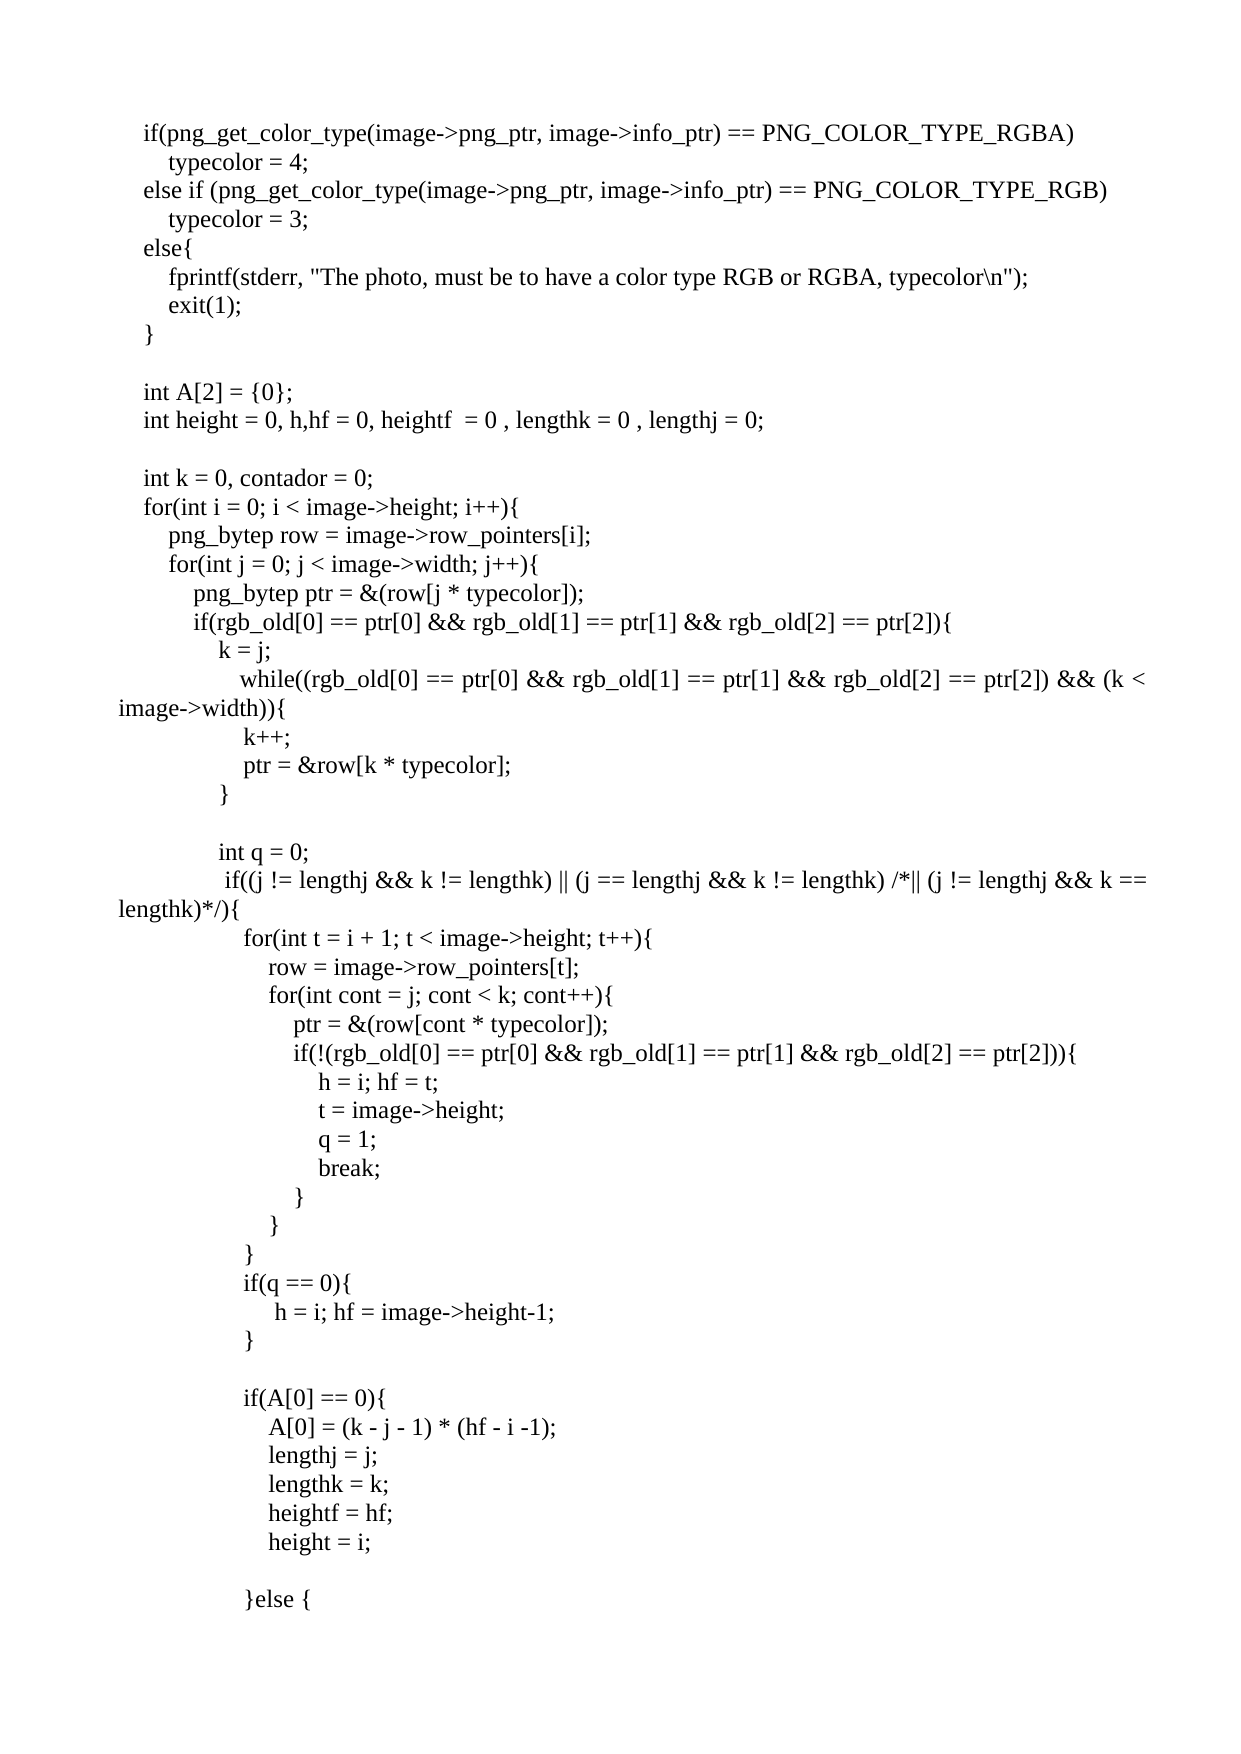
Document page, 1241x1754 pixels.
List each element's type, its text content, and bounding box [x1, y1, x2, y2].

text else if (png_get_color_type(image->png_ptr, image->info_ptr) == PNG_COLOR_TYPE_RGB) [118, 176, 1149, 204]
text lengthk = k; [118, 1469, 1149, 1498]
text } [118, 319, 1149, 348]
text }else { [118, 1584, 1149, 1613]
text int k = 0, contador = 0; [118, 463, 1149, 492]
text if(rgb_old[0] == ptr[0] && rgb_old[1] == ptr[1] && rgb_old[2] == ptr[2]){ [118, 607, 1149, 636]
text for(int t = i + 1; t < image->height; t++){ [118, 923, 1149, 952]
text while((rgb_old[0] == ptr[0] && rgb_old[1] == ptr[1] && rgb_old[2] == ptr[2]) && (k < image->width)){ [118, 664, 1149, 722]
text } [118, 779, 1149, 808]
text } [118, 1326, 1149, 1354]
text int height = 0, h,hf = 0, heightf = 0 , lengthk = 0 , lengthj = 0; [118, 406, 1149, 434]
text } [118, 1239, 1149, 1268]
text fprintf(stderr, "The photo, must be to have a color type RGB or RGBA, typecolor\n"); [118, 262, 1149, 291]
text exit(1); [118, 291, 1149, 319]
text if(!(rgb_old[0] == ptr[0] && rgb_old[1] == ptr[1] && rgb_old[2] == ptr[2])){ [118, 1038, 1149, 1067]
text if(q == 0){ [118, 1268, 1149, 1297]
text int A[2] = {0}; [118, 377, 1149, 406]
text if(A[0] == 0){ [118, 1383, 1149, 1412]
text k++; [118, 722, 1149, 751]
text for(int cont = j; cont < k; cont++){ [118, 981, 1149, 1009]
text k = j; [118, 636, 1149, 664]
text h = i; hf = image->height-1; [118, 1297, 1149, 1326]
text ptr = &row[k * typecolor]; [118, 751, 1149, 779]
text png_bytep row = image->row_pointers[i]; [118, 521, 1149, 549]
text for(int j = 0; j < image->width; j++){ [118, 549, 1149, 578]
text h = i; hf = t; [118, 1067, 1149, 1096]
text t = image->height; [118, 1096, 1149, 1124]
text A[0] = (k - j - 1) * (hf - i -1); [118, 1412, 1149, 1441]
text ptr = &(row[cont * typecolor]); [118, 1009, 1149, 1038]
text break; [118, 1153, 1149, 1182]
text else{ [118, 233, 1149, 262]
text int q = 0; [118, 837, 1149, 866]
text lengthj = j; [118, 1441, 1149, 1469]
text for(int i = 0; i < image->height; i++){ [118, 492, 1149, 521]
text png_bytep ptr = &(row[j * typecolor]); [118, 578, 1149, 607]
text } [118, 1211, 1149, 1239]
text q = 1; [118, 1124, 1149, 1153]
text row = image->row_pointers[t]; [118, 952, 1149, 981]
text heightf = hf; [118, 1498, 1149, 1527]
text height = i; [118, 1527, 1149, 1556]
text if((j != lengthj && k != lengthk) || (j == lengthj && k != lengthk) /*|| (j != lengthj && k == lengthk)*/){ [118, 866, 1149, 923]
text } [118, 1182, 1149, 1211]
text typecolor = 3; [118, 204, 1149, 233]
text typecolor = 4; [118, 147, 1149, 176]
text if(png_get_color_type(image->png_ptr, image->info_ptr) == PNG_COLOR_TYPE_RGBA) [118, 118, 1149, 147]
